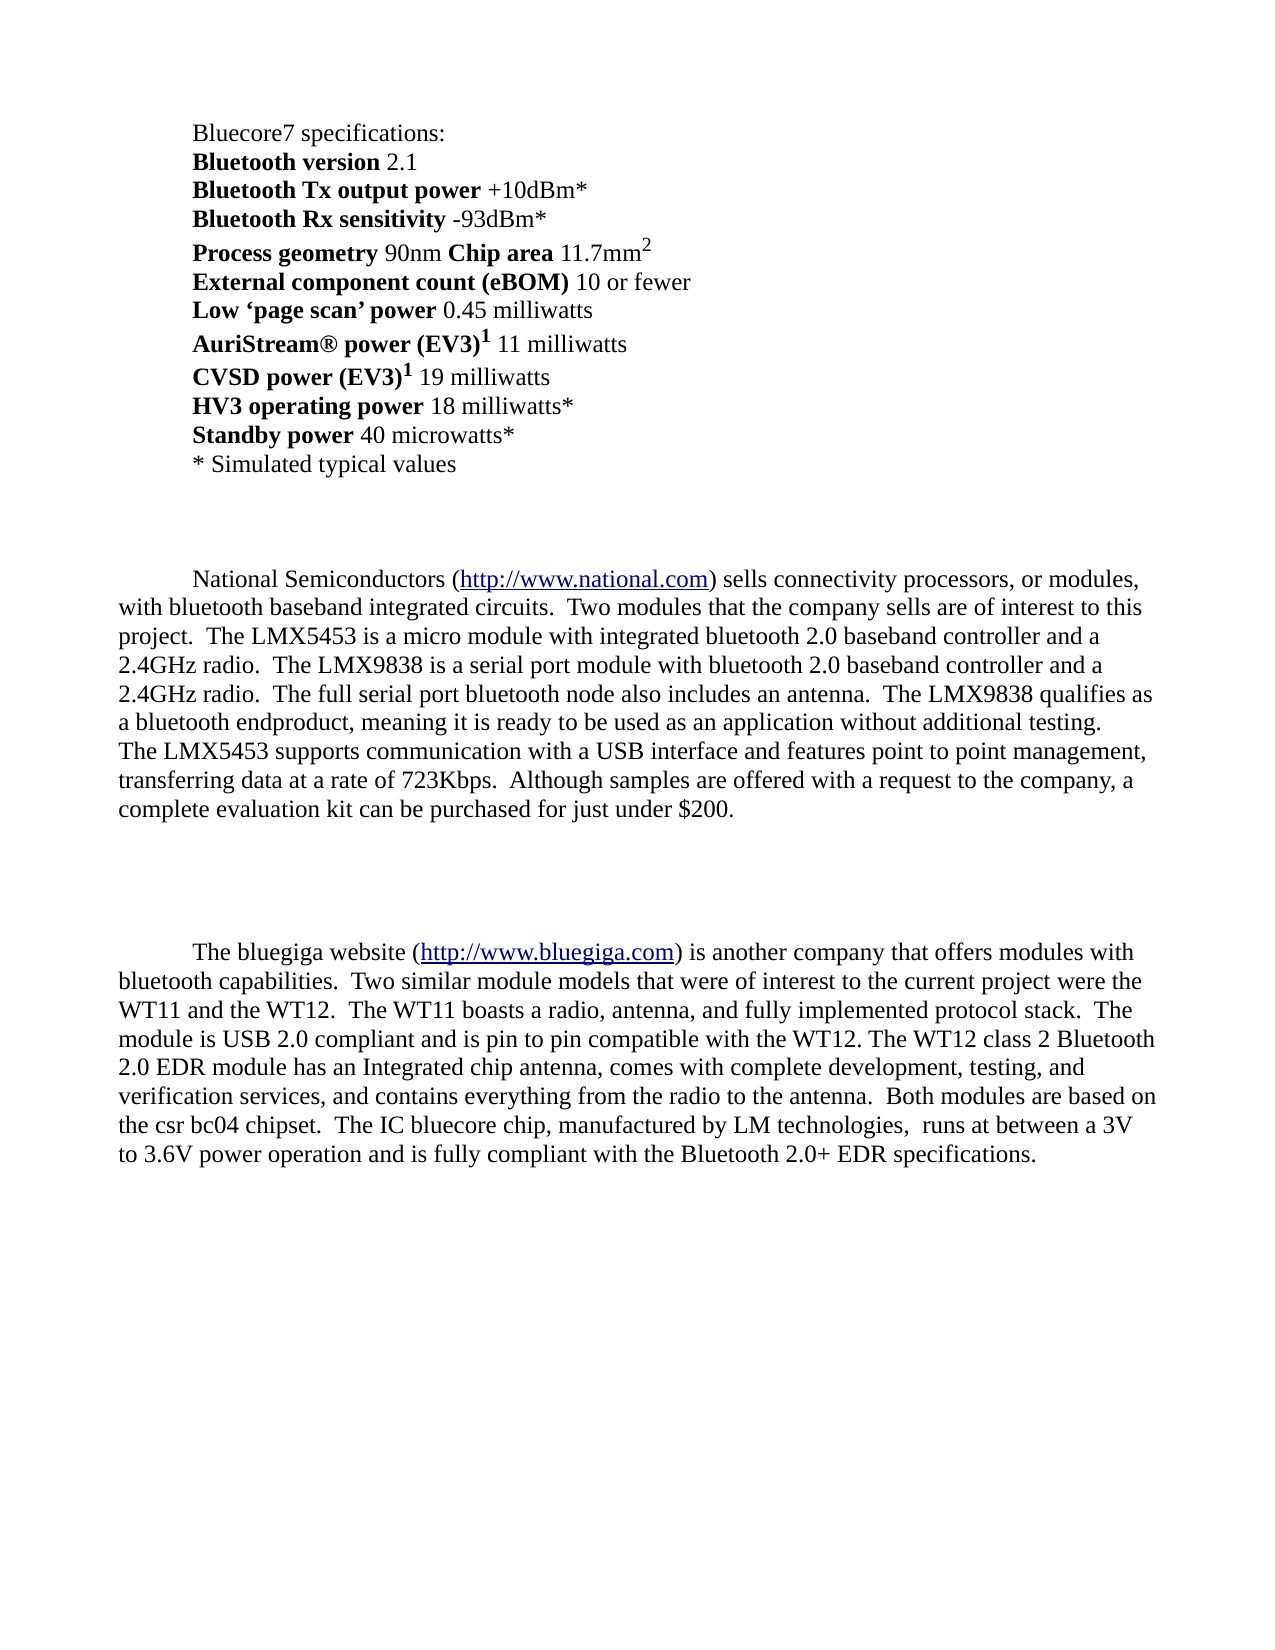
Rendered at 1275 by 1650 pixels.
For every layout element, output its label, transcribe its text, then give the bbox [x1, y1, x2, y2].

text AuriStream® power (EV3)1 11 milliwatts [118, 324, 1157, 358]
text The bluegiga website (http://www.bluegiga.com) is another company that offers modules with bluetooth capabilities. Two similar module models that were of interest to the current project were the WT11 and the WT12. The WT11 boasts a radio, antenna, and fully implemented protocol stack. The module is USB 2.0 compliant and is pin to pin compatible with the WT12. The WT12 class 2 Bluetooth 2.0 EDR module has an Integrated chip antenna, comes with complete development, testing, and verification services, and contains everything from the radio to the antenna. Both modules are based on the csr bc04 chipset. The IC bluecore chip, manufactured by LM technologies, runs at between a 3V to 3.6V power operation and is fully compliant with the Bluetooth 2.0+ EDR specifications. [118, 937, 1157, 1167]
text CVSD power (EV3)1 19 milliwatts [118, 358, 1157, 391]
text Standby power 40 microwatts* [118, 420, 1157, 449]
text External component count (eBOM) 10 or fewer [118, 267, 1157, 295]
text Bluecore7 specifications: [118, 118, 1157, 147]
text Bluetooth Tx output power +10dBm* [118, 176, 1157, 204]
text National Semiconductors (http://www.national.com) sells connectivity processors, or modules, with bluetooth baseband integrated circuits. Two modules that the company sells are of interest to this project. The LMX5453 is a micro module with integrated bluetooth 2.0 baseband controller and a 2.4GHz radio. The LMX9838 is a serial port module with bluetooth 2.0 baseband controller and a 2.4GHz radio. The full serial port bluetooth node also includes an antenna. The LMX9838 qualifies as a bluetooth endproduct, meaning it is ready to be used as an application without additional testing. The LMX5453 supports communication with a USB interface and features point to point management, transferring data at a rate of 723Kbps. Although samples are offered with a request to the company, a complete evaluation kit can be purchased for just under $200. [118, 564, 1157, 822]
text Process geometry 90nm Chip area 11.7mm2 [118, 233, 1157, 267]
text Bluetooth version 2.1 [118, 147, 1157, 176]
text HV3 operating power 18 milliwatts* [118, 391, 1157, 420]
text Bluetooth Rx sensitivity -93dBm* [118, 204, 1157, 233]
text * Simulated typical values [118, 449, 1157, 477]
text Low ‘page scan’ power 0.45 milliwatts [118, 295, 1157, 324]
